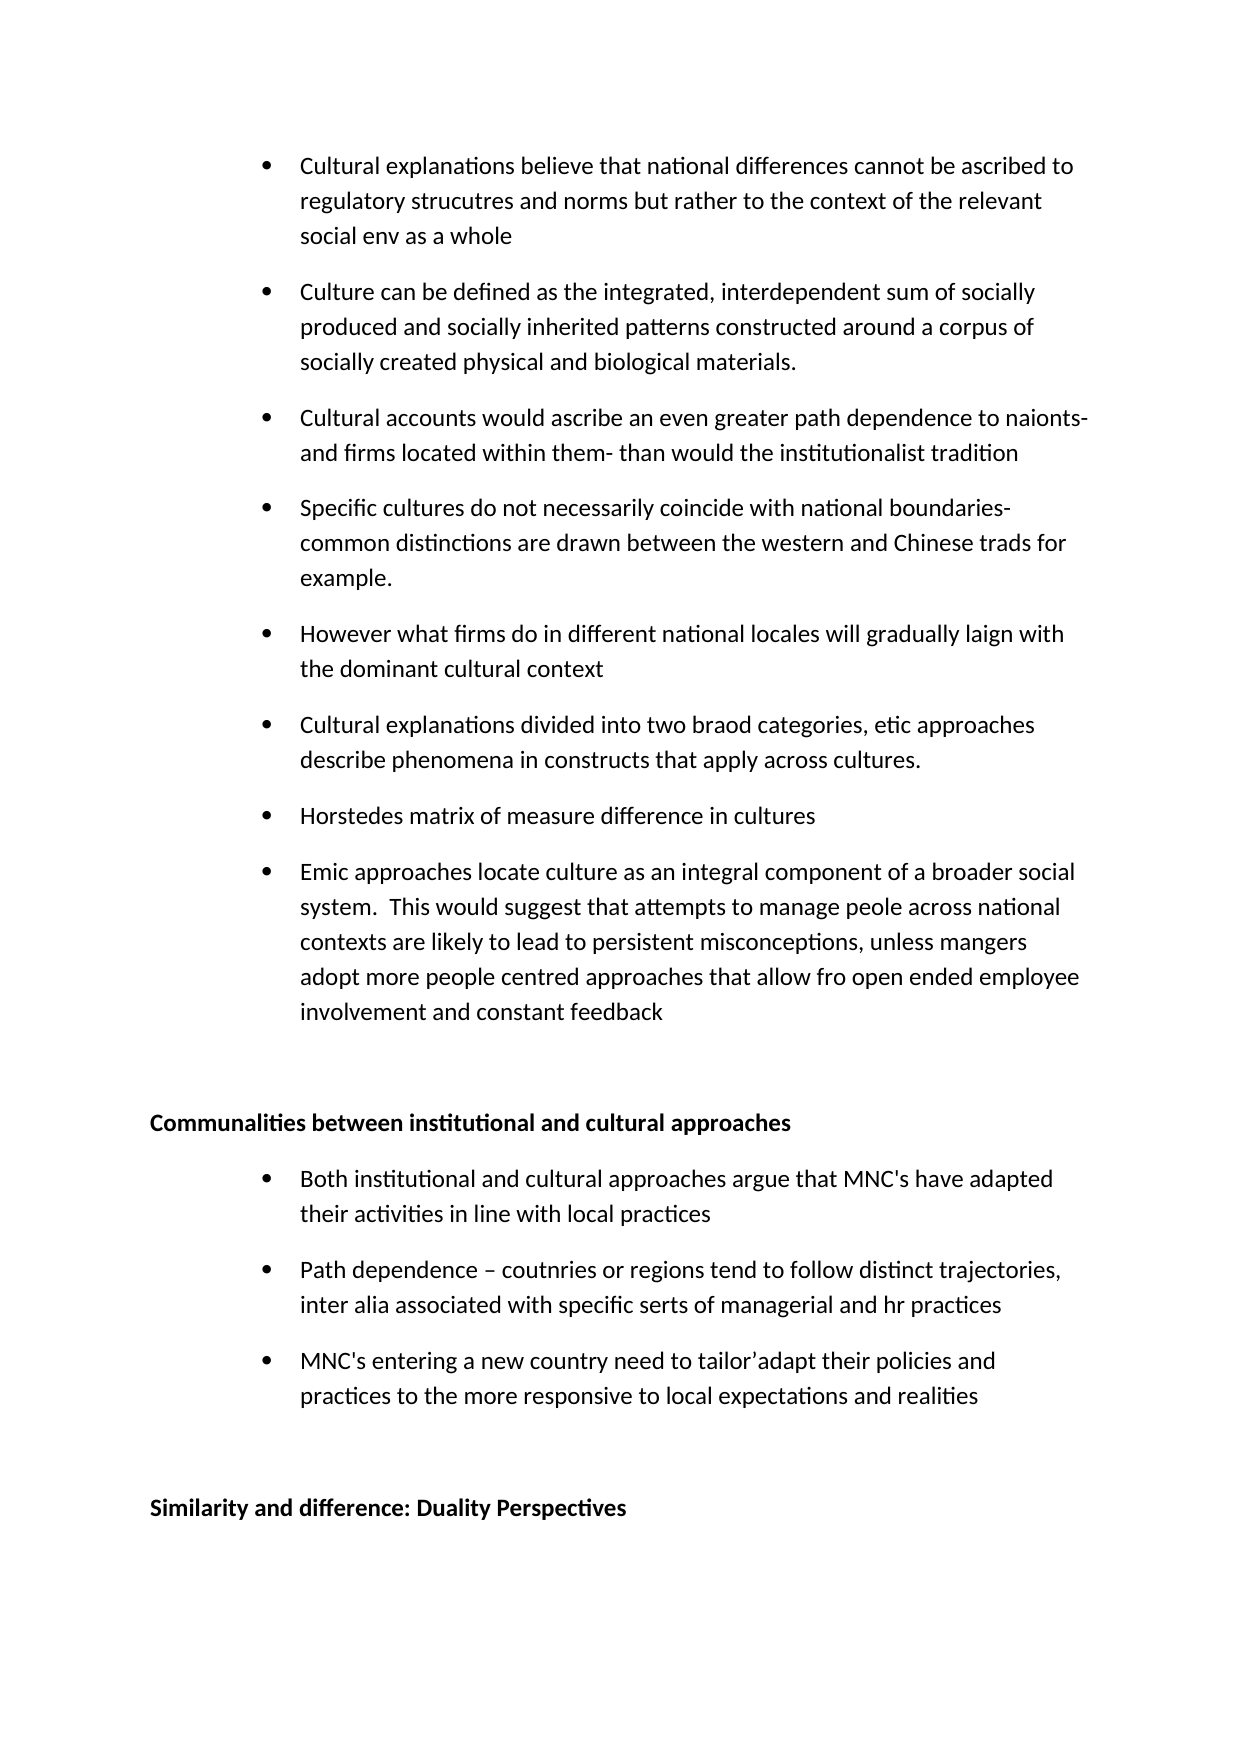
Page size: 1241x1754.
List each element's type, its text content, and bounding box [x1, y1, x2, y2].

list Cultural explanations believe that national differences cannot be ascribed to regulatory strucutres and norms but rather to the context of the relevant social env as a whole [262, 150, 1090, 251]
list Emic approaches locate culture as an integral component of a broader social system. This would suggest that attempts to manage peole across national contexts are likely to lead to persistent misconceptions, unless mangers adopt more people centred approaches that allow fro open ended employee involvement and constant feedback [262, 856, 1090, 1026]
list Horstedes matrix of measure difference in cultures [262, 800, 1090, 831]
list However what firms do in different national locales will gradually laign with the dominant cultural context [262, 618, 1090, 684]
list Cultural explanations divided into two braod categories, etic approaches describe phenomena in constructs that apply across cultures. [262, 709, 1090, 775]
list MNC's entering a new country need to tailor’adapt their policies and practices to the more responsive to local expectations and realities [262, 1345, 1090, 1411]
list Cultural accounts would ascribe an even greater path dependence to naionts- and firms located within them- than would the institutionalist tradition [262, 402, 1090, 467]
list Path dependence – coutnries or regions tend to follow distinct trajectories, inter alia associated with specific serts of managerial and hr practices [262, 1254, 1090, 1320]
list Culture can be defined as the integrated, interdependent sum of socially produced and socially inherited patterns constructed around a corpus of socially created physical and biological materials. [262, 276, 1090, 376]
text Communalities between institutional and cultural approaches [150, 1107, 1090, 1138]
list Specific cultures do not necessarily coincide with national boundaries- common distinctions are drawn between the western and Chinese trads for example. [262, 492, 1090, 593]
list Both institutional and cultural approaches argue that MNC's have adapted their activities in line with local practices [262, 1163, 1090, 1229]
text Similarity and difference: Duality Perspectives [150, 1492, 1090, 1522]
